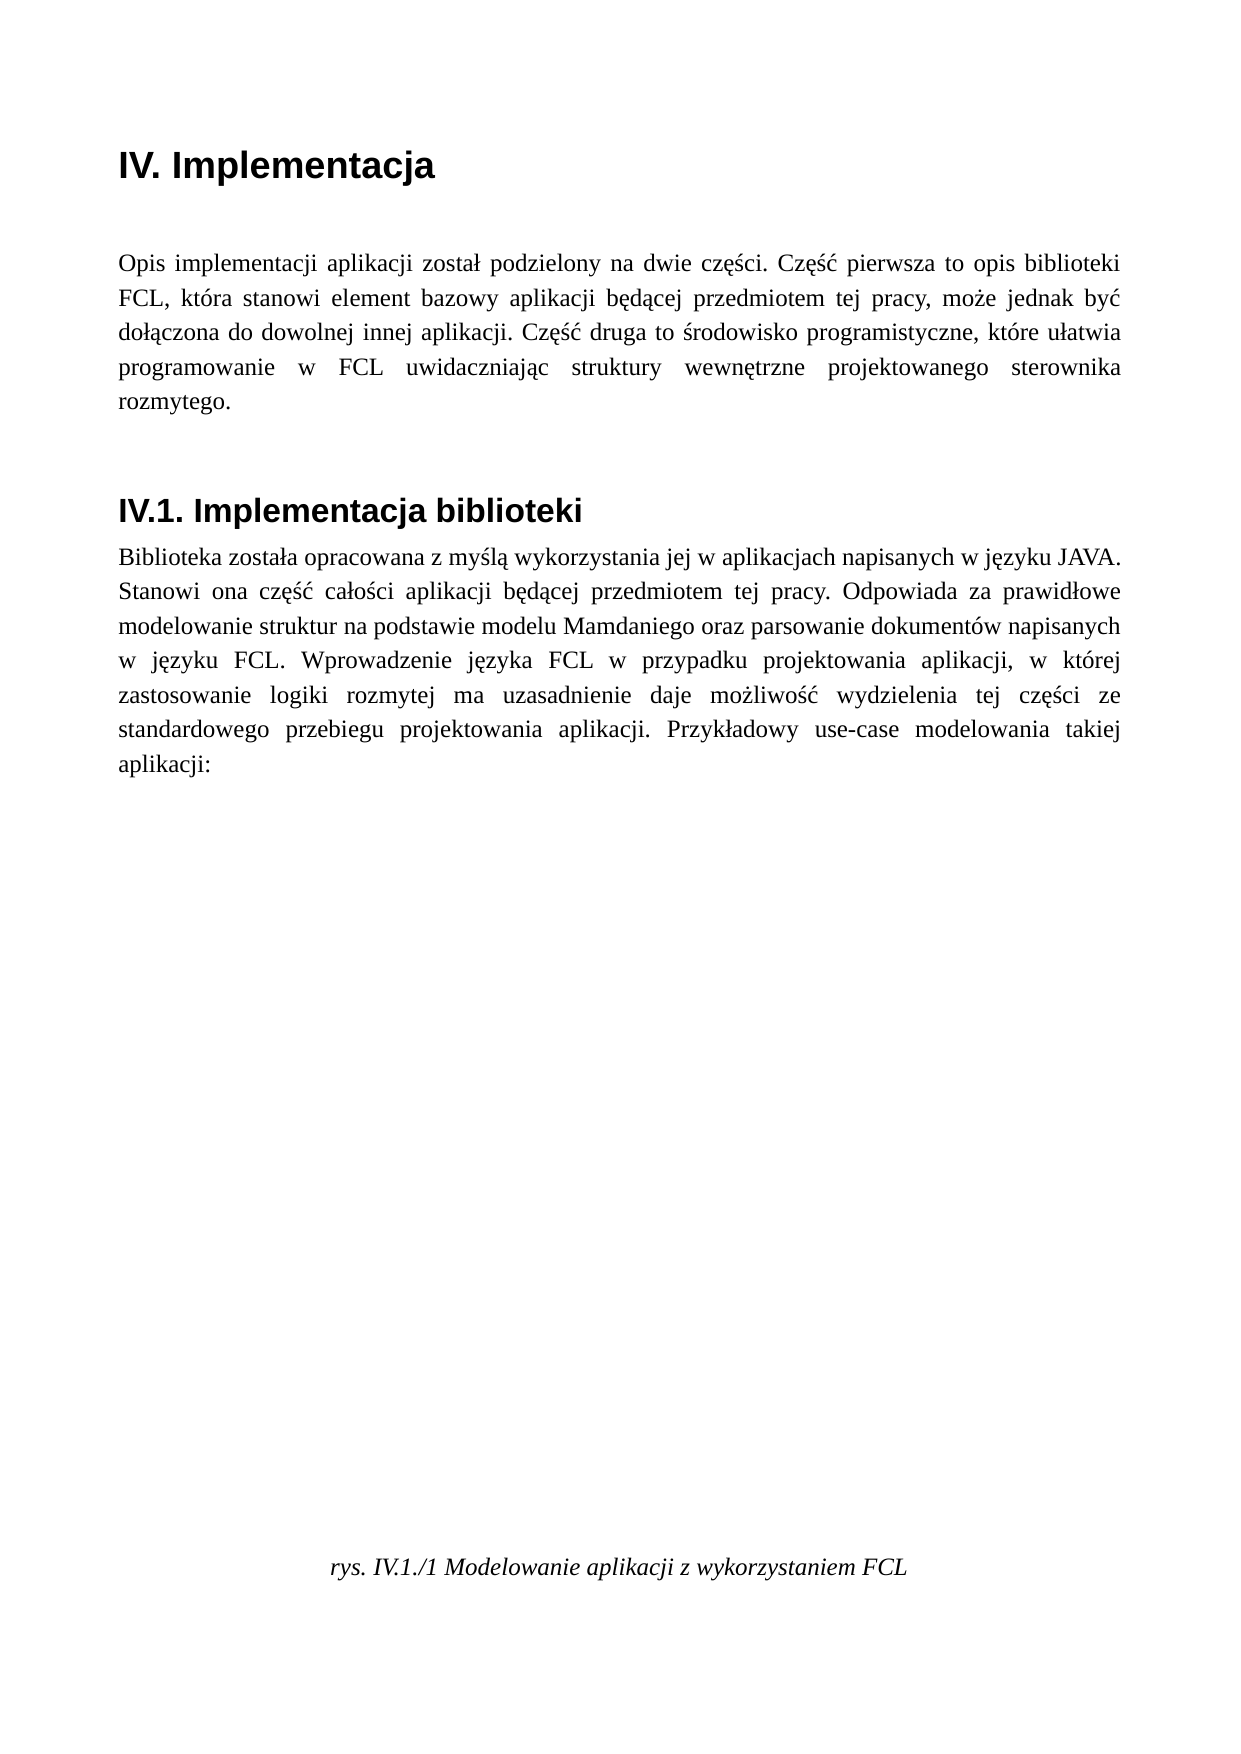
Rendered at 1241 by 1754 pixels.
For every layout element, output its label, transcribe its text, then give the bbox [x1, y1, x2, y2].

text Biblioteka została opracowana z myślą wykorzystania jej w aplikacjach napisanych w języku JAVA. Stanowi ona część całości aplikacji będącej przedmiotem tej pracy. Odpowiada za prawidłowe modelowanie struktur na podstawie modelu Mamdaniego oraz parsowanie dokumentów napisanych w języku FCL. Wprowadzenie języka FCL w przypadku projektowania aplikacji, w której zastosowanie logiki rozmytej ma uzasadnienie daje możliwość wydzielenia tej części ze standardowego przebiegu projektowania aplikacji. Przykładowy use-case modelowania takiej aplikacji: [118, 542, 1122, 777]
text rys. IV.1./1 Modelowanie aplikacji z wykorzystaniem FCL [118, 798, 1122, 1581]
text Opis implementacji aplikacji został podzielony na dwie części. Część pierwsza to opis biblioteki FCL, która stanowi element bazowy aplikacji będącej przedmiotem tej pracy, może jednak być dołączona do dowolnej innej aplikacji. Część druga to środowisko programistyczne, które ułatwia programowanie w FCL uwidaczniając struktury wewnętrzne projektowanego sterownika rozmytego. [118, 248, 1122, 415]
subtitle Implementacja [118, 143, 1122, 187]
subtitle Implementacja biblioteki [118, 491, 1122, 529]
